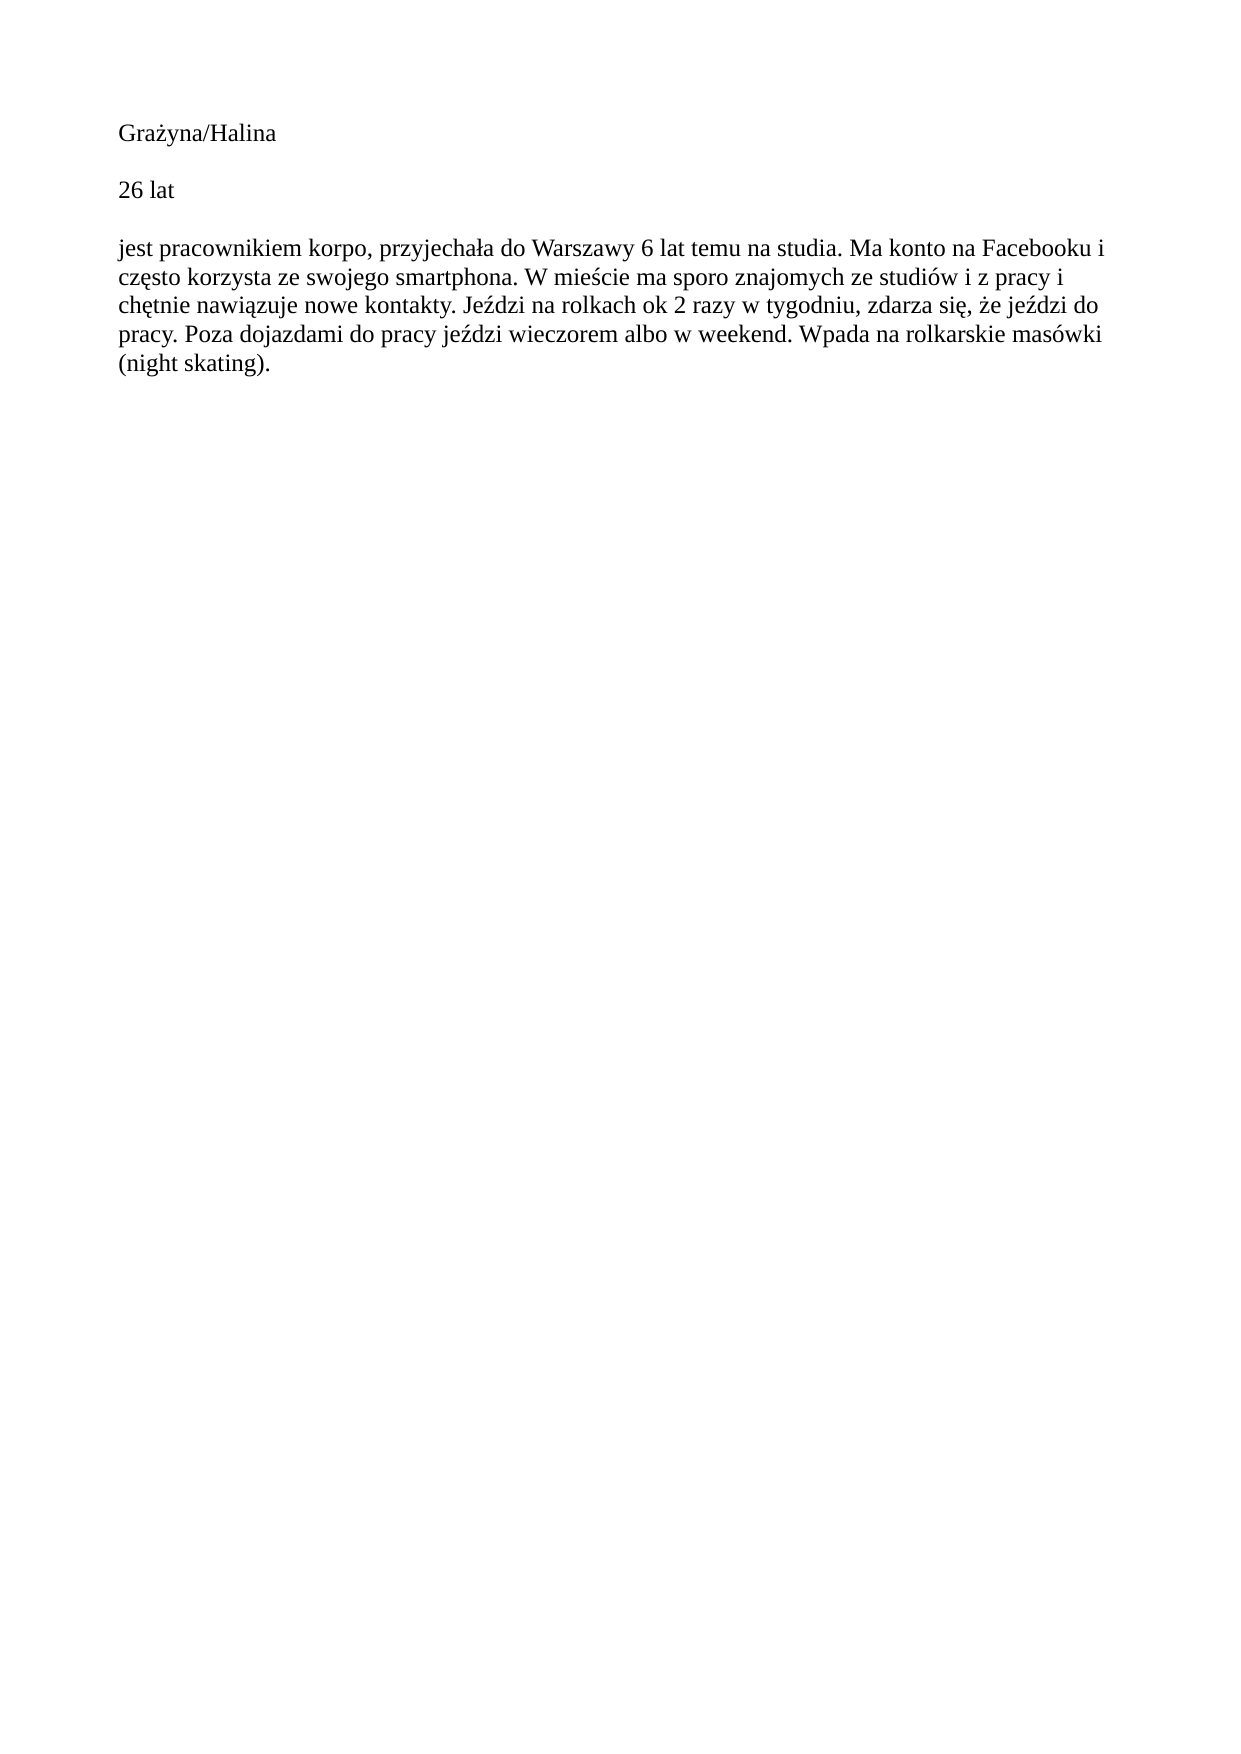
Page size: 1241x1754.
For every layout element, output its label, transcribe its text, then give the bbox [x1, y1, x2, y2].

text Grażyna/Halina [118, 118, 1122, 176]
text 26 lat [118, 176, 1122, 204]
text jest pracownikiem korpo, przyjechała do Warszawy 6 lat temu na studia. Ma konto na Facebooku i często korzysta ze swojego smartphona. W mieście ma sporo znajomych ze studiów i z pracy i chętnie nawiązuje nowe kontakty. Jeździ na rolkach ok 2 razy w tygodniu, zdarza się, że jeździ do pracy. Poza dojazdami do pracy jeździ wieczorem albo w weekend. Wpada na rolkarskie masówki (night skating). [118, 204, 1122, 406]
